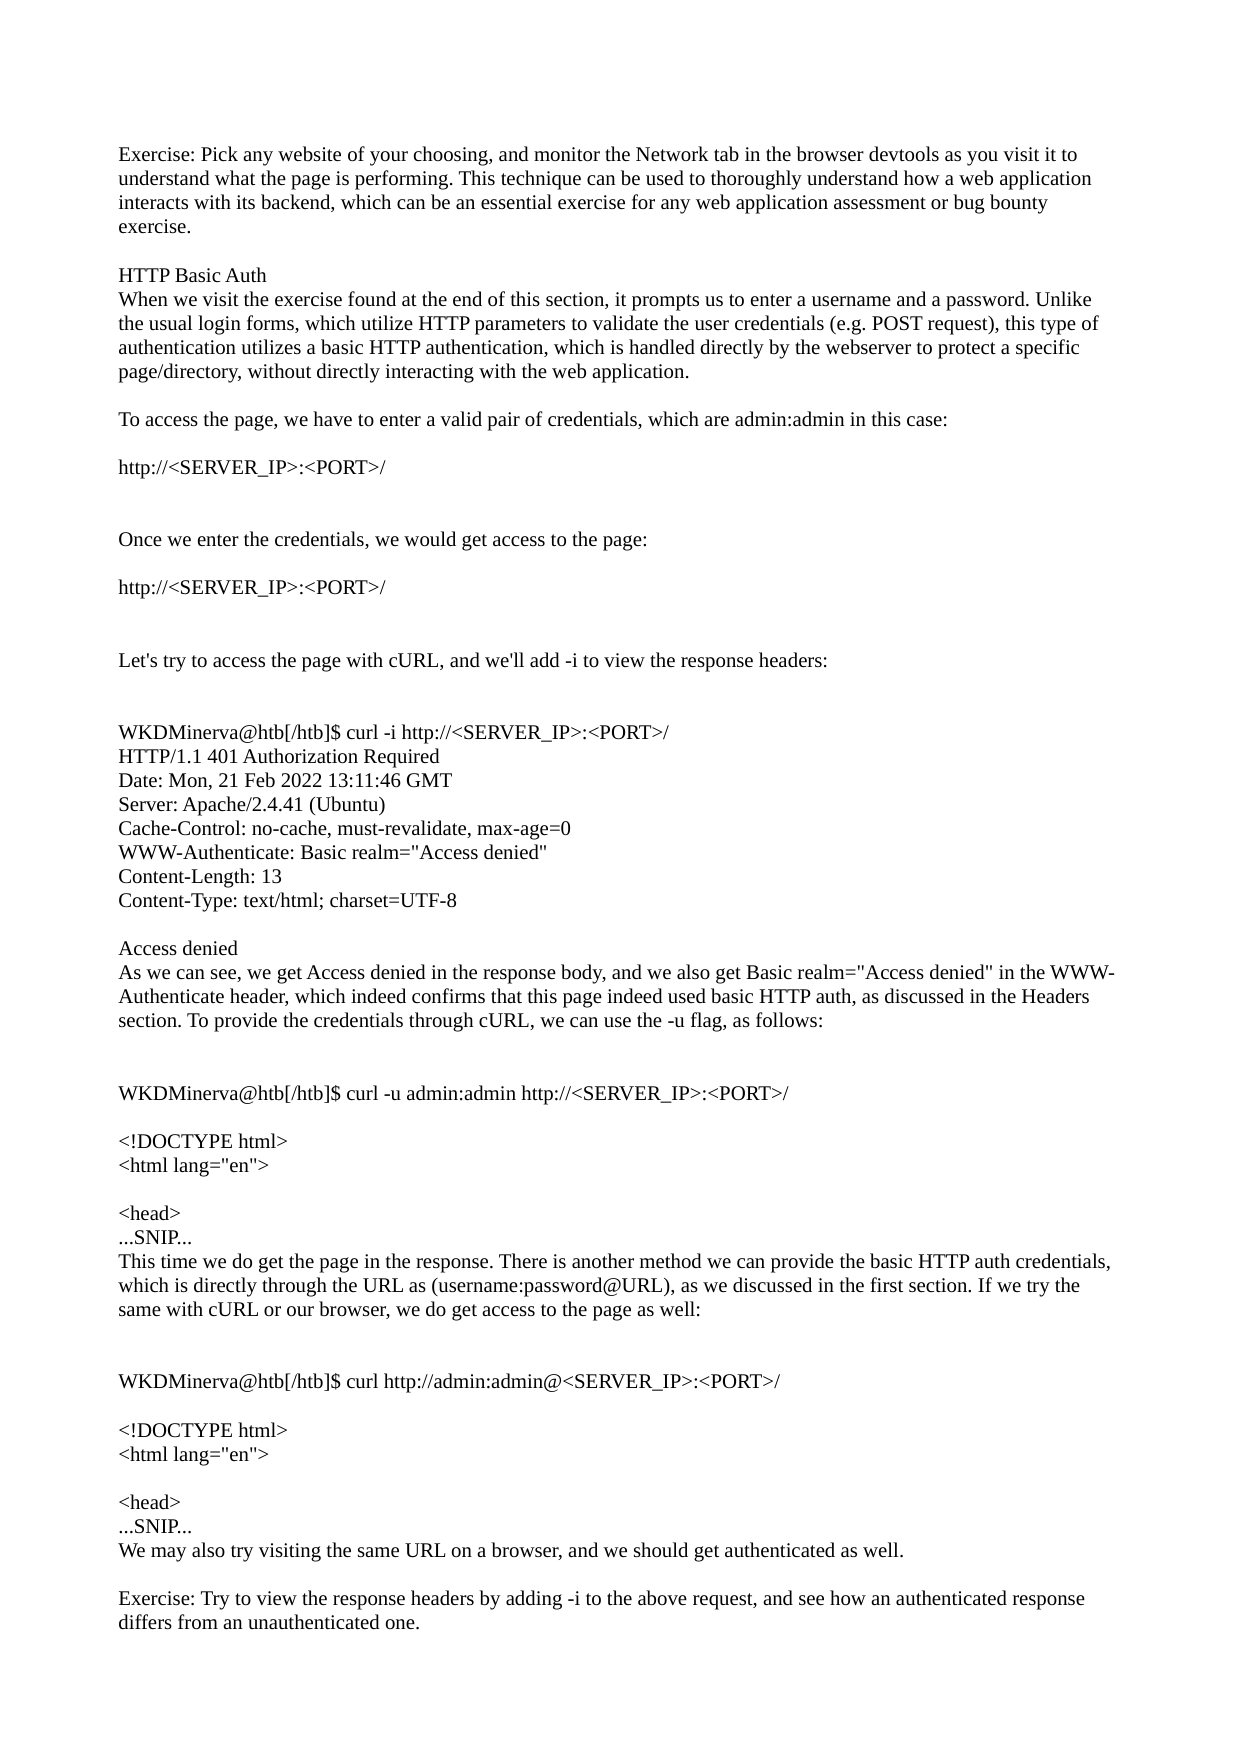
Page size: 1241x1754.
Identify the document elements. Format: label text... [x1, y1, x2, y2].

text <html lang="en"> [118, 1442, 1122, 1466]
text WKDMinerva@htb[/htb]$ curl -u admin:admin http://<SERVER_IP>:<PORT>/ [118, 1081, 1122, 1105]
text Date: Mon, 21 Feb 2022 13:11:46 GMT [118, 768, 1122, 792]
text WKDMinerva@htb[/htb]$ curl http://admin:admin@<SERVER_IP>:<PORT>/ [118, 1369, 1122, 1393]
text HTTP/1.1 401 Authorization Required [118, 744, 1122, 768]
text Server: Apache/2.4.41 (Ubuntu) [118, 792, 1122, 816]
text WKDMinerva@htb[/htb]$ curl -i http://<SERVER_IP>:<PORT>/ [118, 720, 1122, 744]
text Access denied [118, 936, 1122, 960]
text To access the page, we have to enter a valid pair of credentials, which are admin:admin in this case: [118, 407, 1122, 431]
text Exercise: Pick any website of your choosing, and monitor the Network tab in the browser devtools as you visit it to understand what the page is performing. This technique can be used to thoroughly understand how a web application interacts with its backend, which can be an essential exercise for any web application assessment or bug bounty exercise. [118, 142, 1122, 238]
text <head> [118, 1490, 1122, 1514]
text This time we do get the page in the response. There is another method we can provide the basic HTTP auth credentials, which is directly through the URL as (username:password@URL), as we discussed in the first section. If we try the same with cURL or our browser, we do get access to the page as well: [118, 1249, 1122, 1321]
text Let's try to access the page with cURL, and we'll add -i to view the response headers: [118, 647, 1122, 672]
text http://<SERVER_IP>:<PORT>/ [118, 575, 1122, 599]
text When we visit the exercise found at the end of this section, it prompts us to enter a username and a password. Unlike the usual login forms, which utilize HTTP parameters to validate the user credentials (e.g. POST request), this type of authentication utilizes a basic HTTP authentication, which is handled directly by the webserver to protect a specific page/directory, without directly interacting with the web application. [118, 287, 1122, 383]
text Cache-Control: no-cache, must-revalidate, max-age=0 [118, 816, 1122, 840]
text http://<SERVER_IP>:<PORT>/ [118, 455, 1122, 479]
text As we can see, we get Access denied in the response body, and we also get Basic realm="Access denied" in the WWW-Authenticate header, which indeed confirms that this page indeed used basic HTTP auth, as discussed in the Headers section. To provide the credentials through cURL, we can use the -u flag, as follows: [118, 960, 1122, 1032]
text <head> [118, 1201, 1122, 1225]
text <!DOCTYPE html> [118, 1129, 1122, 1153]
text We may also try visiting the same URL on a browser, and we should get authenticated as well. [118, 1538, 1122, 1562]
text <!DOCTYPE html> [118, 1417, 1122, 1442]
text HTTP Basic Auth [118, 262, 1122, 287]
text ...SNIP... [118, 1514, 1122, 1538]
text Content-Type: text/html; charset=UTF-8 [118, 888, 1122, 912]
text ...SNIP... [118, 1225, 1122, 1249]
text WWW-Authenticate: Basic realm="Access denied" [118, 840, 1122, 864]
text <html lang="en"> [118, 1153, 1122, 1177]
text Content-Length: 13 [118, 864, 1122, 888]
text Exercise: Try to view the response headers by adding -i to the above request, and see how an authenticated response differs from an unauthenticated one. [118, 1586, 1122, 1634]
text Once we enter the credentials, we would get access to the page: [118, 527, 1122, 551]
